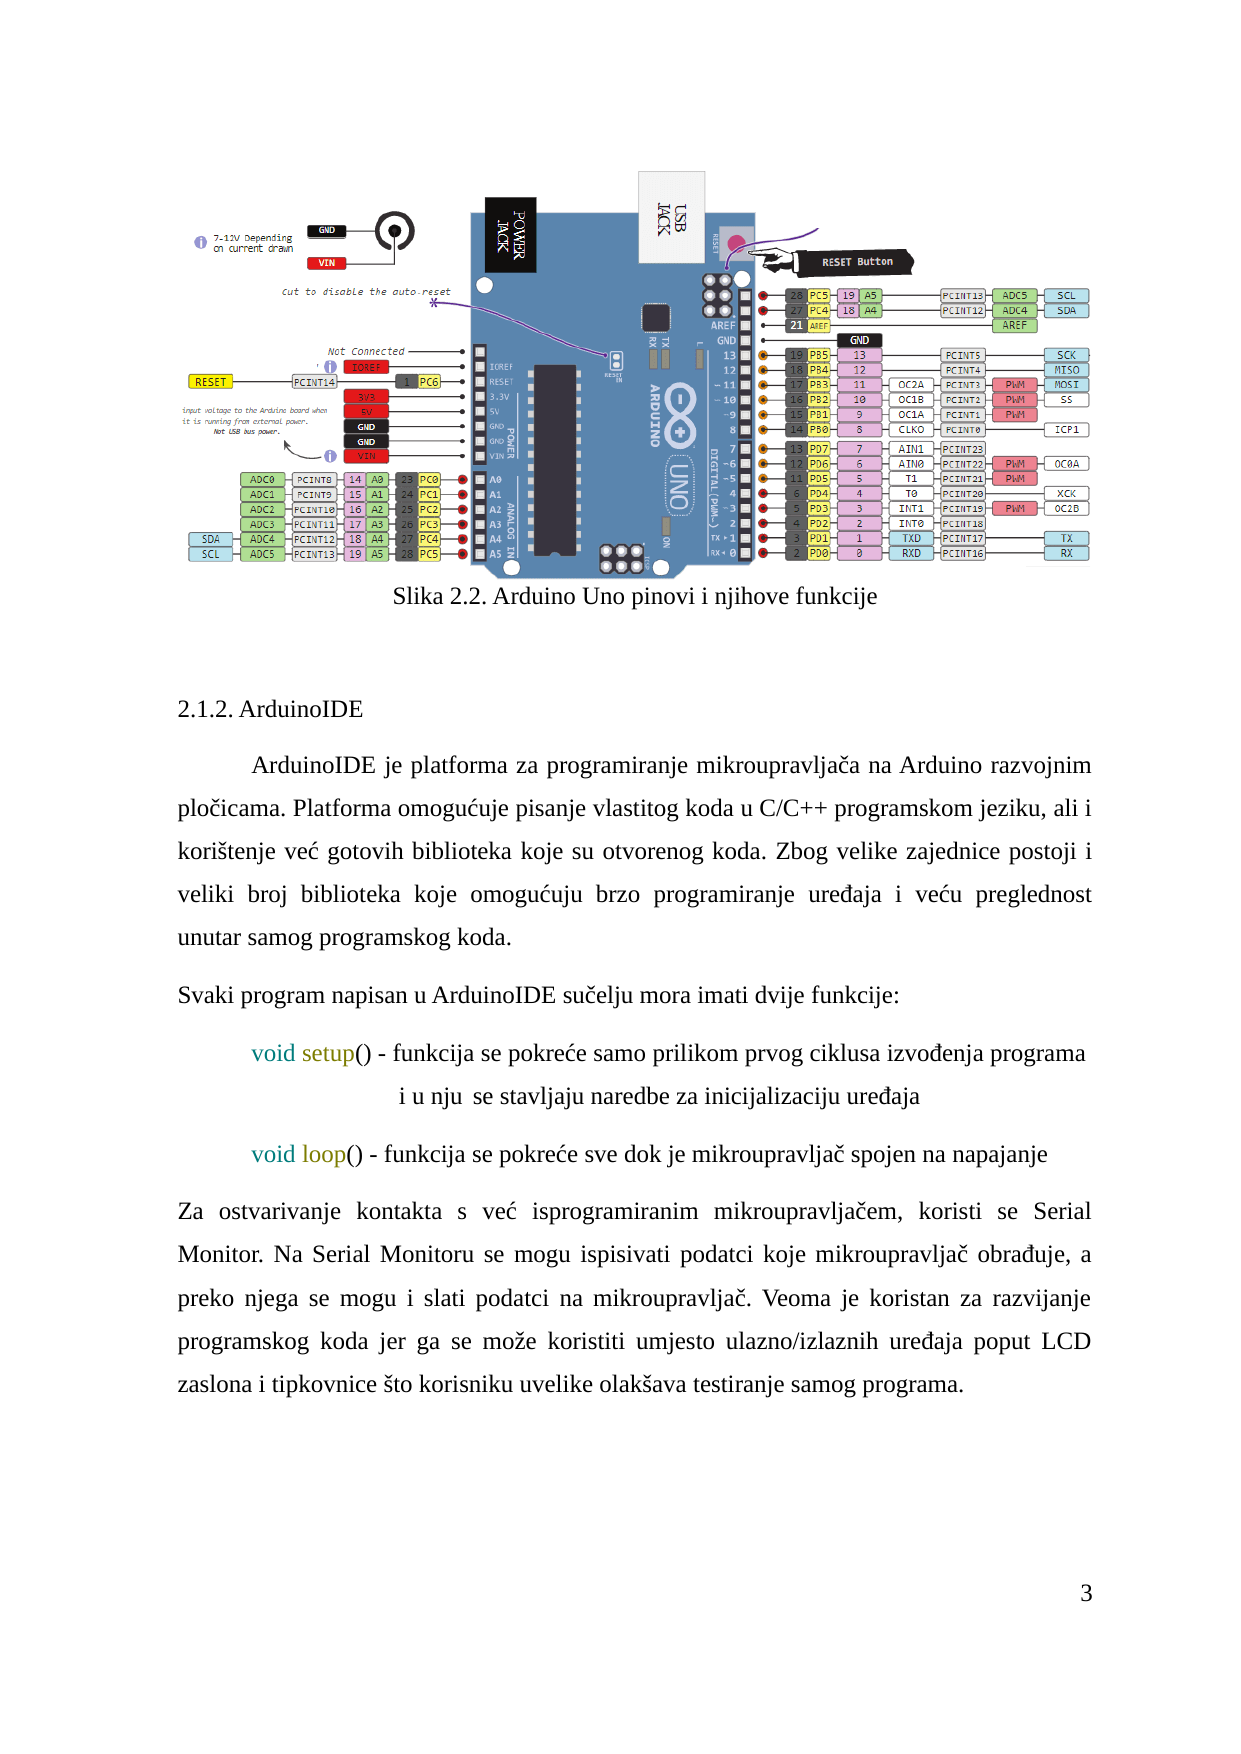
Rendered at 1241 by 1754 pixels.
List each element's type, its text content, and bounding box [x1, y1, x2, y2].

text void loop() - funkcija se pokreće sve dok je mikroupravljač spojen na napajanje [177, 1139, 1093, 1167]
subtitle 2.1.2. ArduinoIDE [177, 694, 1093, 723]
text void setup() - funkcija se pokreće samo prilikom prvog ciklusa izvođenja programa i u nju se stavljaju naredbe za inicijalizaciju uređaja [177, 1038, 1093, 1110]
text Za ostvarivanje kontakta s već isprogramiranim mikroupravljačem, koristi se Serial Monitor. Na Serial Monitoru se mogu ispisivati podatci koje mikroupravljač obrađuje, a preko njega se mogu i slati podatci na mikroupravljač. Veoma je koristan za razvijanje programskog koda jer ga se može koristiti umjesto ulazno/izlaznih uređaja poput LCD zaslona i tipkovnice što korisniku uvelike olakšava testiranje samog programa. [177, 1196, 1093, 1398]
text Svaki program napisan u ArduinoIDE sučelju mora imati dvije funkcije: [177, 980, 1093, 1009]
picture [179, 160, 1091, 582]
text ArduinoIDE je platforma za programiranje mikroupravljača na Arduino razvojnim pločicama. Platforma omogućuje pisanje vlastitog koda u C/C++ programskom jeziku, ali i korištenje već gotovih biblioteka koje su otvorenog koda. Zbog velike zajednice postoji i veliki broj biblioteka koje omogućuju brzo programiranje uređaja i veću preglednost unutar samog programskog koda. [177, 750, 1093, 951]
text Slika 2.2. Arduino Uno pinovi i njihove funkcije [179, 582, 1090, 610]
